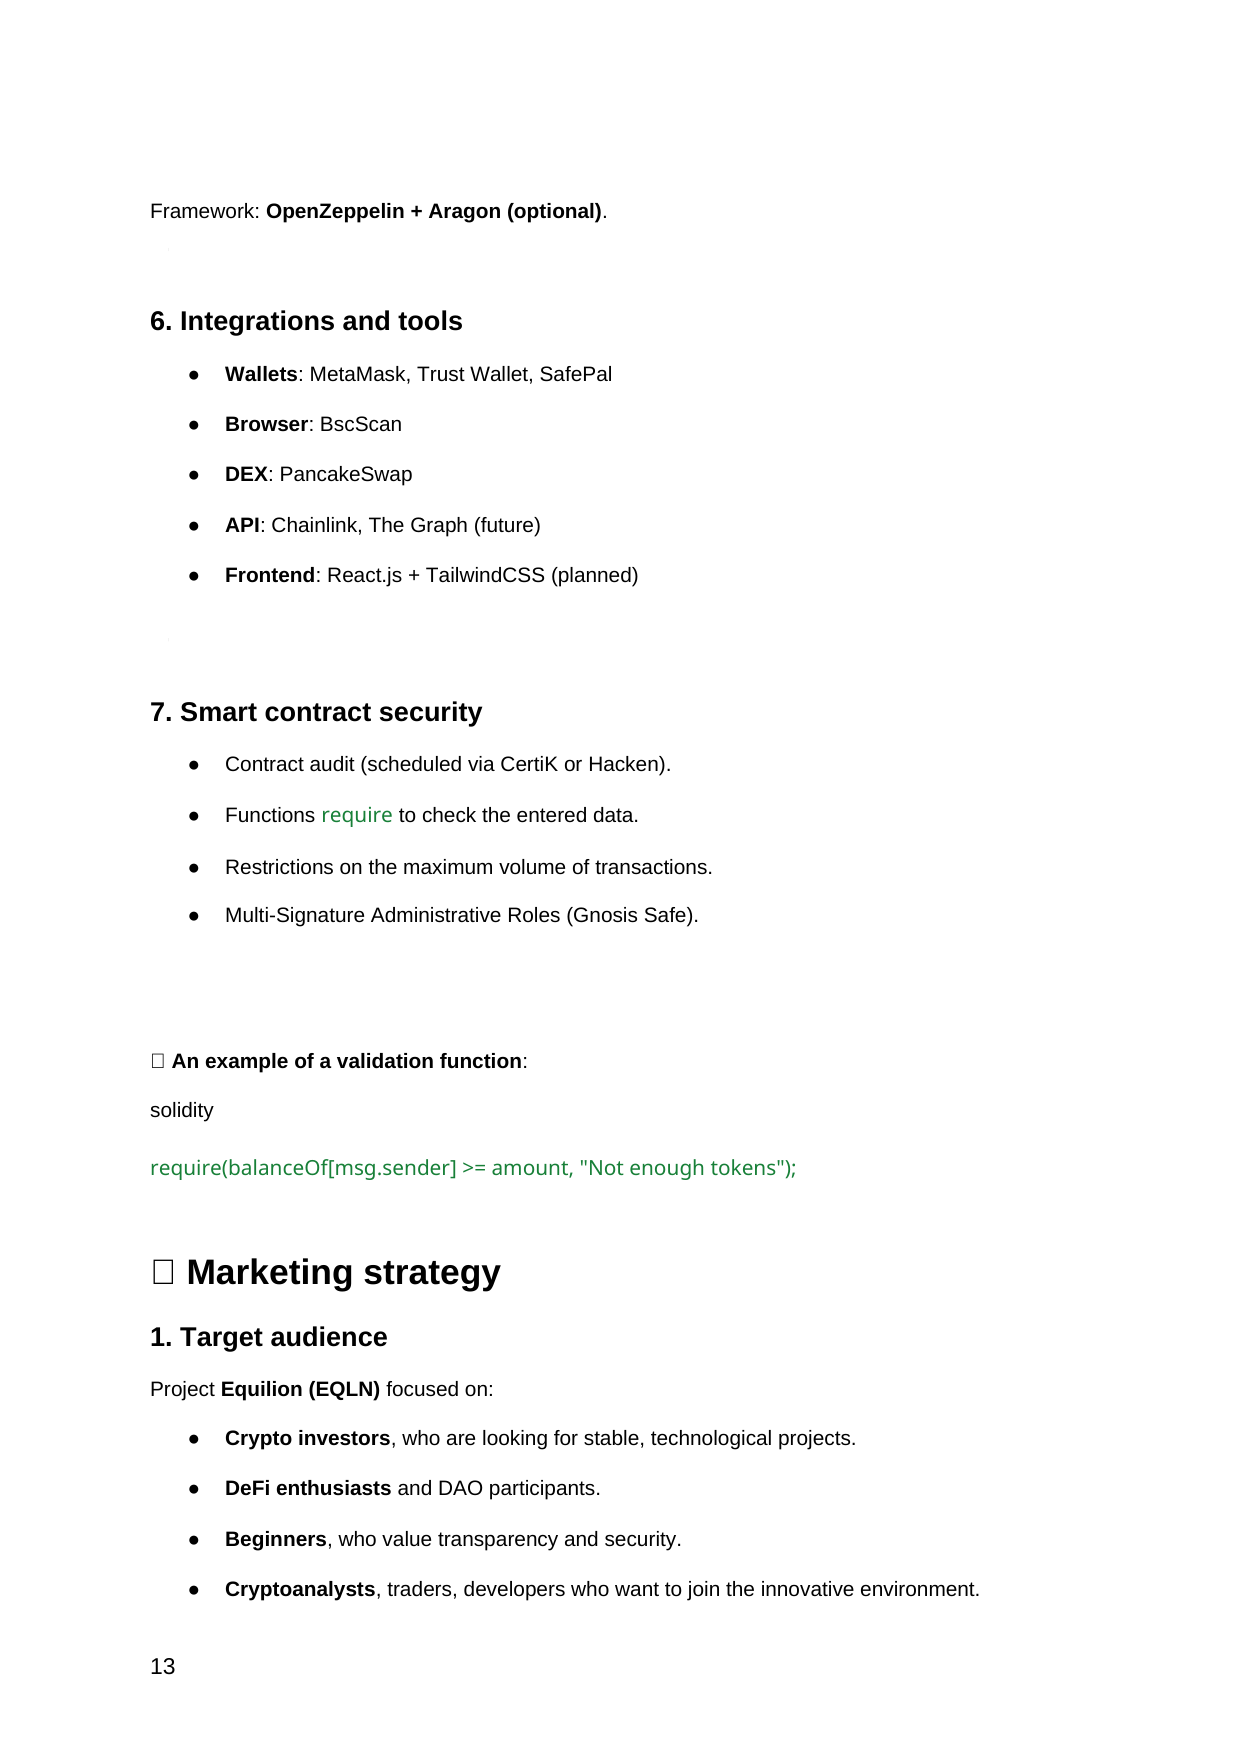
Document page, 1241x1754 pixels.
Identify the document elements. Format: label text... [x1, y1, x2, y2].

list Multi-Signature Administrative Roles (Gnosis Safe). [187, 902, 1090, 926]
text Project Equilion (EQLN) focused on: [150, 1377, 1090, 1401]
text Framework: OpenZeppelin + Aragon (optional). [150, 199, 1090, 223]
subtitle 📣 Marketing strategy [150, 1251, 1090, 1292]
list Contract audit (scheduled via CertiK or Hacken). [187, 752, 1090, 800]
list Cryptoanalysts, traders, developers who want to join the innovative environment. [187, 1577, 1090, 1601]
text solidity [150, 1098, 1090, 1122]
list Crypto investors, who are looking for stable, technological projects. [187, 1426, 1090, 1476]
list DEX: PancakeSwap [187, 462, 1090, 512]
text 🔐 An example of a validation function: [150, 1049, 1090, 1073]
list Beginners, who value transparency and security. [187, 1527, 1090, 1577]
list Functions require to check the entered data. [187, 800, 1090, 854]
subtitle 1. Target audience [150, 1321, 1090, 1352]
subtitle 7. Smart contract security [150, 696, 1090, 727]
list Restrictions on the maximum volume of transactions. [187, 854, 1090, 902]
list API: Chainlink, The Graph (future) [187, 512, 1090, 563]
subtitle 6. Integrations and tools [150, 305, 1090, 337]
text require(balanceOf[msg.sender] >= amount, "Not enough tokens"); [150, 1153, 1090, 1182]
list DeFi enthusiasts and DAO participants. [187, 1476, 1090, 1527]
list Frontend: React.js + TailwindCSS (planned) [187, 563, 1090, 613]
list [187, 150, 1090, 174]
list Browser: BscScan [187, 412, 1090, 462]
list Wallets: MetaMask, Trust Wallet, SafePal [187, 362, 1090, 412]
